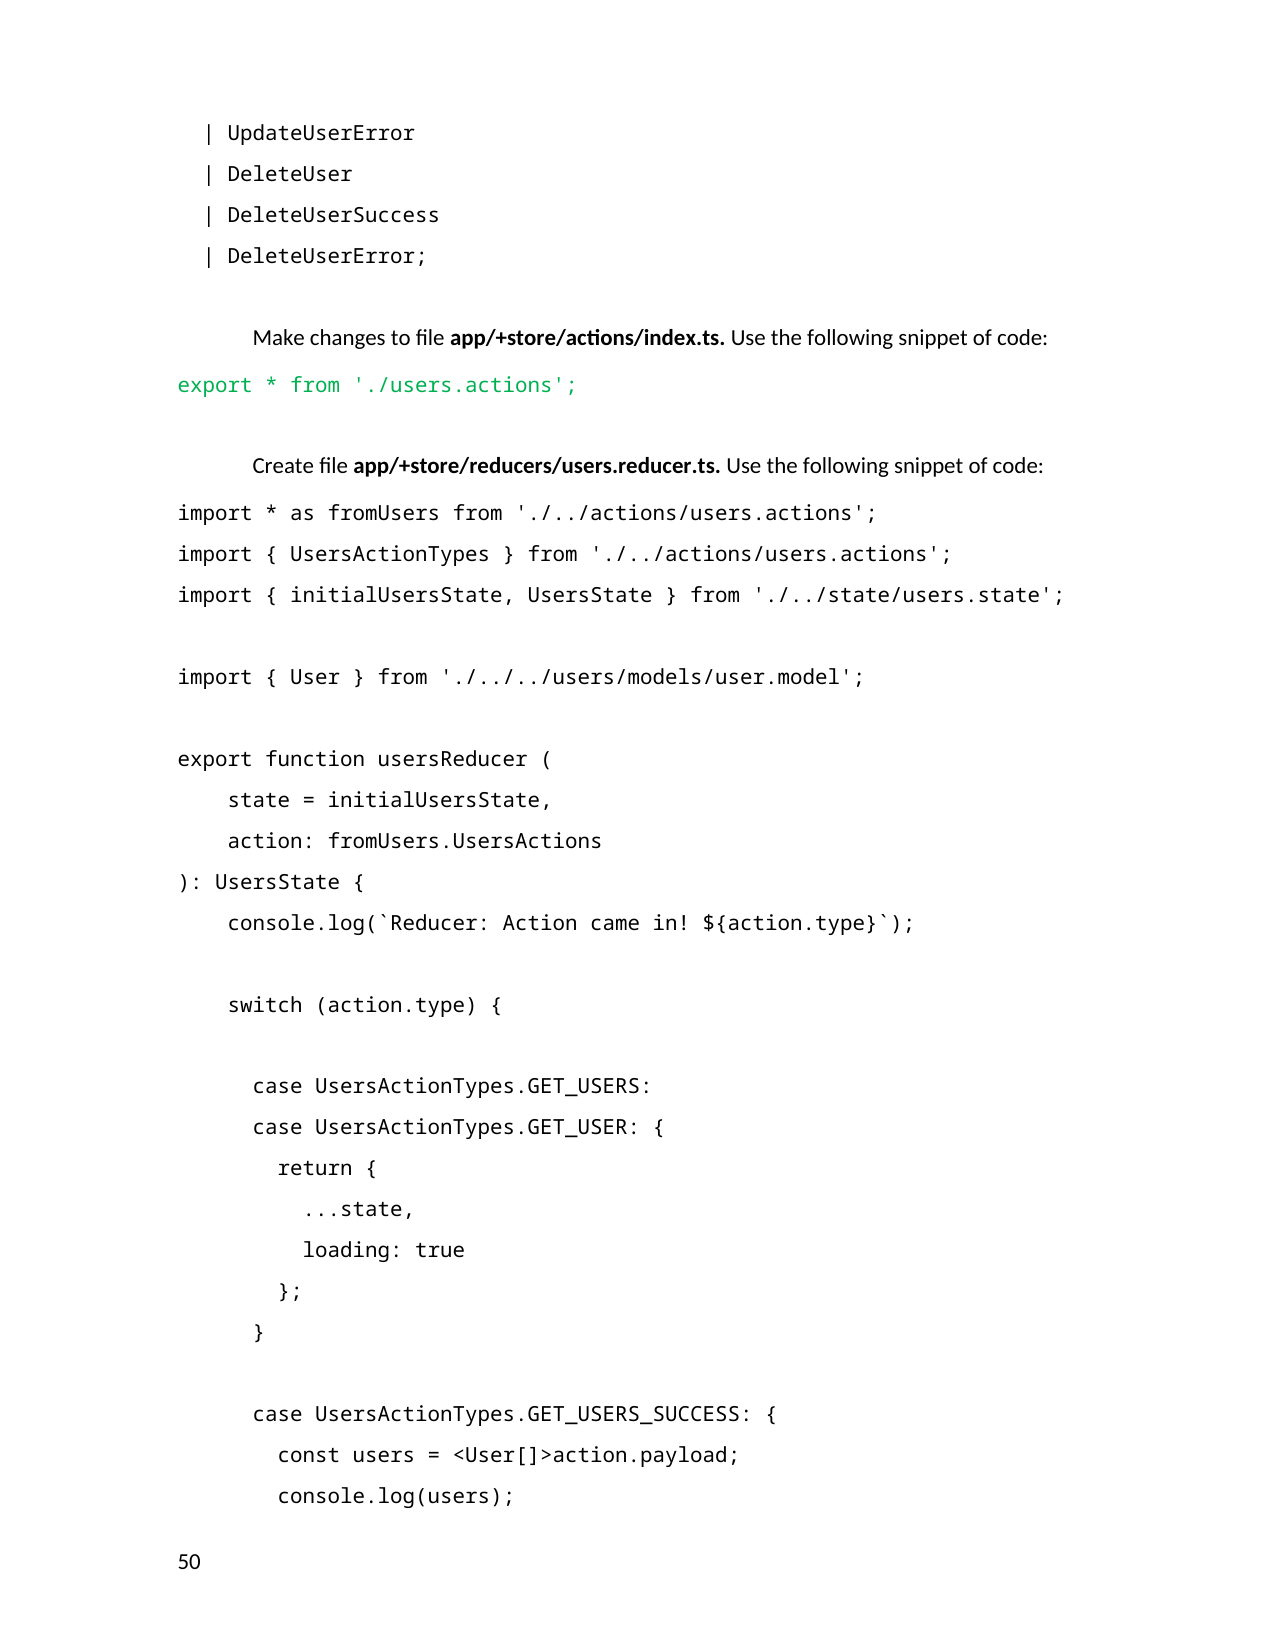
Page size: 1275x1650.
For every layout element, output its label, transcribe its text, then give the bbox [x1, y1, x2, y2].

text console.log(`Reducer: Action came in! ${action.type}`); [177, 908, 1186, 936]
text | DeleteUserError; [177, 241, 1186, 269]
text import { UsersActionTypes } from './../actions/users.actions'; [177, 539, 1186, 568]
text state = initialUsersState, [177, 785, 1186, 813]
text import { User } from './../../users/models/user.model'; [177, 662, 1186, 691]
text | UpdateUserError [177, 118, 1186, 147]
text console.log(users); [177, 1481, 1186, 1509]
text action: fromUsers.UsersActions [177, 826, 1186, 854]
text switch (action.type) { [177, 990, 1186, 1018]
text import * as fromUsers from './../actions/users.actions'; [177, 498, 1186, 527]
text case UsersActionTypes.GET_USERS_SUCCESS: { [177, 1399, 1186, 1427]
text | DeleteUserSuccess [177, 200, 1186, 228]
text ...state, [177, 1194, 1186, 1223]
text case UsersActionTypes.GET_USER: { [177, 1112, 1186, 1141]
text case UsersActionTypes.GET_USERS: [177, 1072, 1186, 1100]
text } [177, 1317, 1186, 1346]
text const users = <User[]>action.payload; [177, 1440, 1186, 1468]
text loading: true [177, 1235, 1186, 1264]
text return { [177, 1153, 1186, 1182]
list Create file app/+store/reducers/users.reducer.ts. Use the following snippet of code: [252, 452, 1186, 479]
text export function usersReducer ( [177, 744, 1186, 772]
text | DeleteUser [177, 159, 1186, 187]
list Make changes to file app/+store/actions/index.ts. Use the following snippet of code: [252, 323, 1186, 351]
text ): UsersState { [177, 867, 1186, 895]
text import { initialUsersState, UsersState } from './../state/users.state'; [177, 580, 1186, 609]
text }; [177, 1276, 1186, 1305]
text export * from './users.actions'; [177, 370, 1186, 398]
